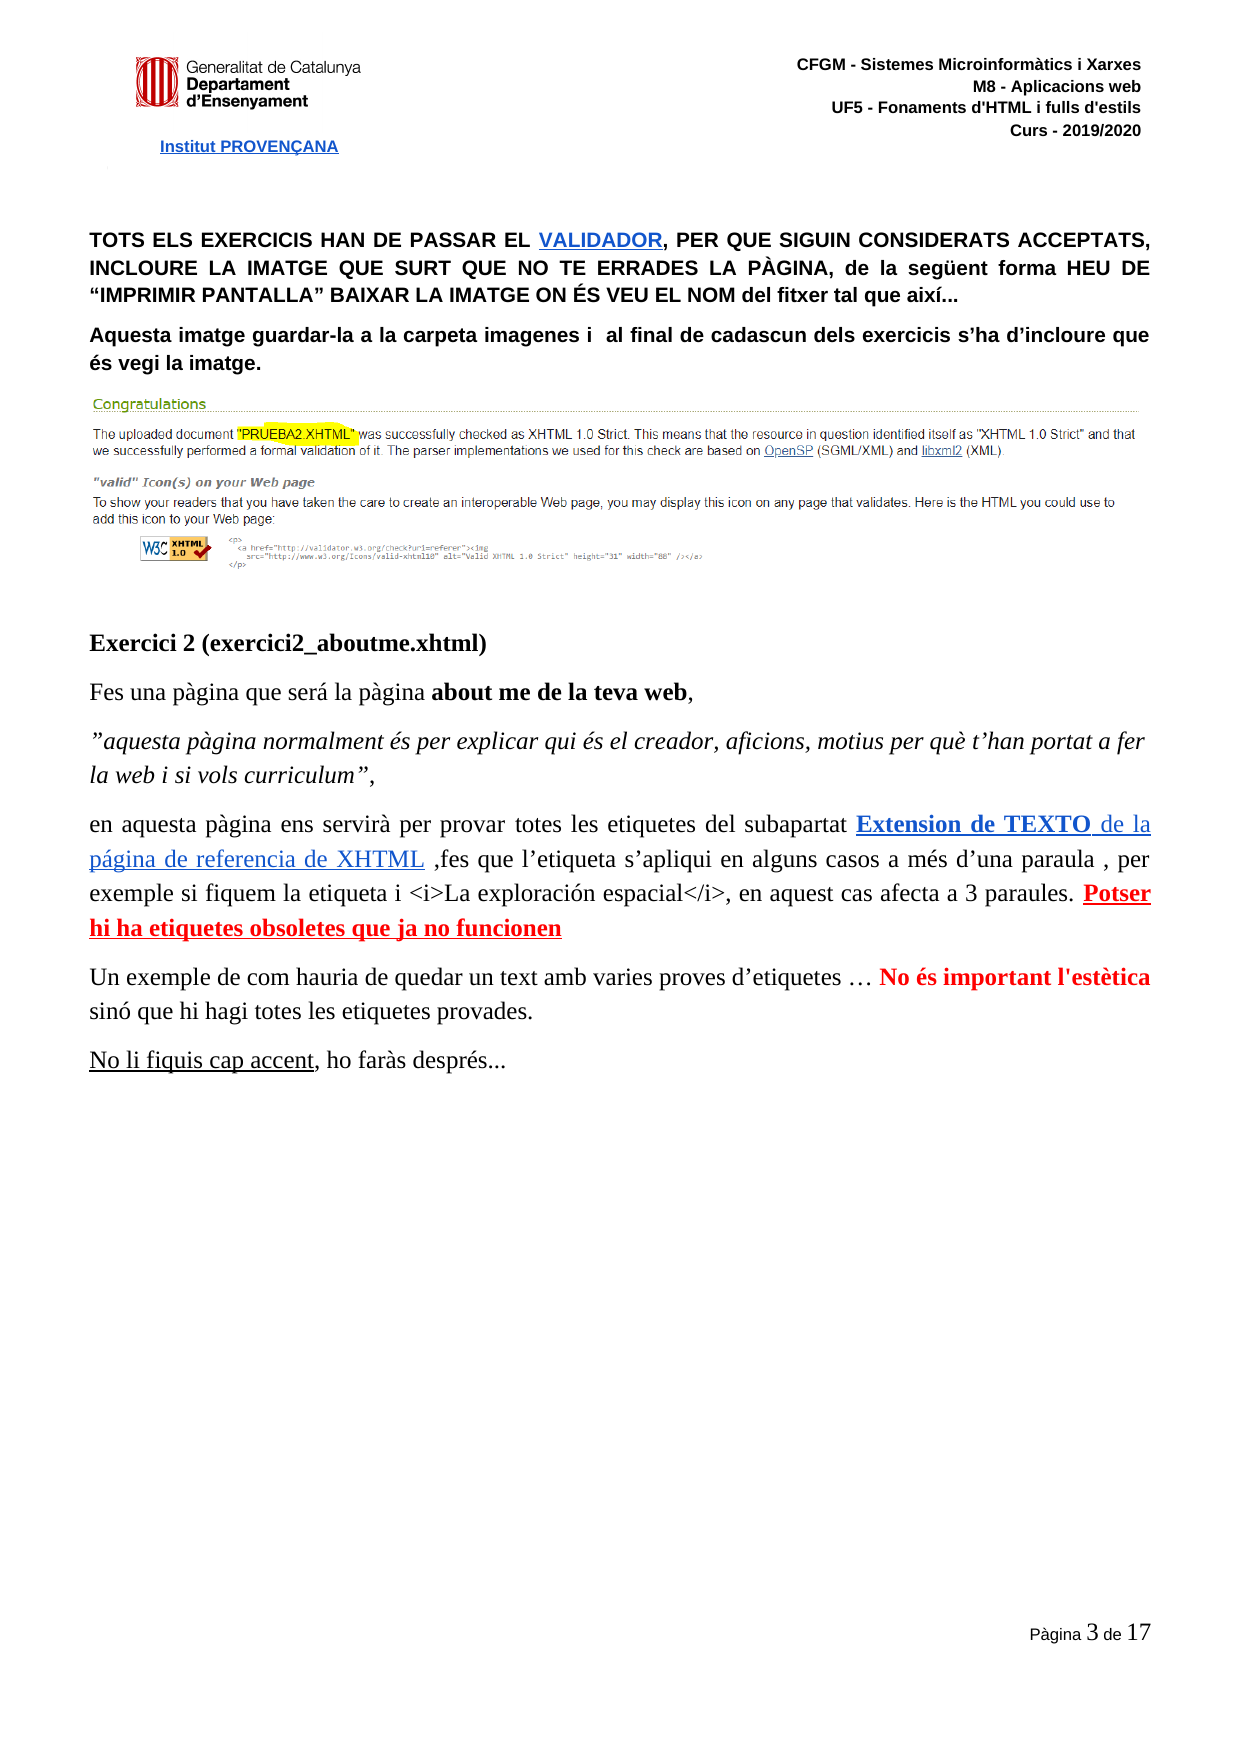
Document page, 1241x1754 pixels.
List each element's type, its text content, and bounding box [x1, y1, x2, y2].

text TOTS ELS EXERCICIS HAN DE PASSAR EL VALIDADOR, PER QUE SIGUIN CONSIDERATS ACCEPTATS, INCLOURE LA IMATGE QUE SURT QUE NO TE ERRADES LA PÀGINA, de la següent forma HEU DE “IMPRIMIR PANTALLA” BAIXAR LA IMATGE ON ÉS VEU EL NOM del fitxer tal que així... [89, 228, 1151, 307]
text Exercici 2 (exercici2_aboutme.xhtml) [89, 628, 1151, 656]
text Fes una pàgina que será la pàgina about me de la teva web, [89, 677, 1151, 706]
text en aquesta pàgina ens servirà per provar totes les etiquetes del subapartat Extension de TEXTO de la página de referencia de XHTML ,fes que l’etiqueta s’apliqui en alguns casos a més d’una paraula , per exemple si fiquem la etiqueta i <i>La exploración espacial</i>, en aquest cas afecta a 3 paraules. Potser hi ha etiquetes obsoletes que ja no funcionen [89, 809, 1151, 942]
picture [89, 390, 1152, 583]
picture [99, 32, 397, 133]
text Un exemple de com hauria de quedar un text amb varies proves d’etiquetes … No és important l'estètica sinó que hi hagi totes les etiquetes provades. [89, 962, 1151, 1025]
text No li fiquis cap accent, ho faràs després... [89, 1045, 1151, 1074]
text Aquesta imatge guardar-la a la carpeta imagenes i al final de cadascun dels exercicis s’ha d’incloure que és vegi la imatge. [89, 323, 1151, 374]
text ”aquesta pàgina normalment és per explicar qui és el creador, aficions, motius per què t’han portat a fer la web i si vols curriculum”, [89, 726, 1151, 789]
